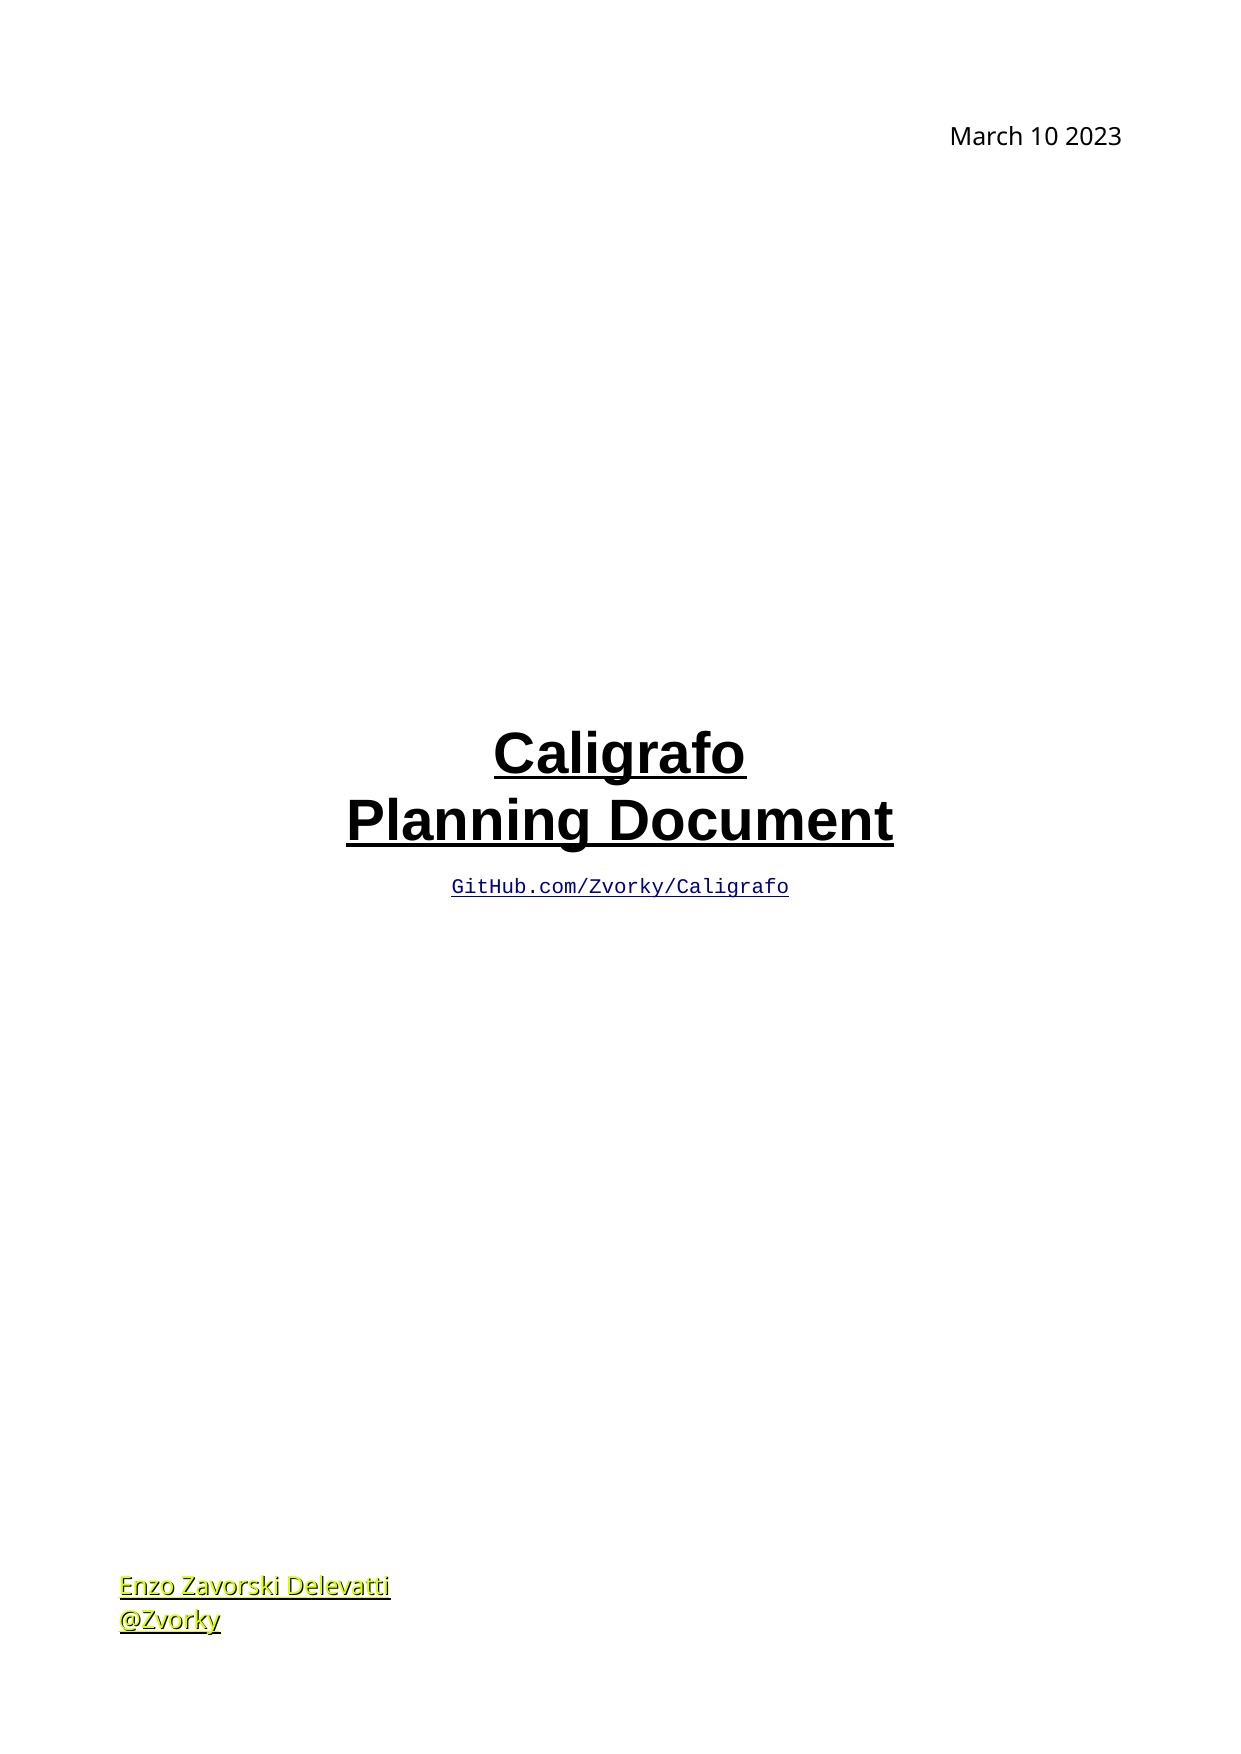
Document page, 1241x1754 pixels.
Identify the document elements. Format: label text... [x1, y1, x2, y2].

title Caligrafo [118, 718, 1122, 785]
title Planning Document [118, 785, 1122, 852]
text GitHub.com/Zvorky/Caligrafo [118, 876, 1122, 900]
